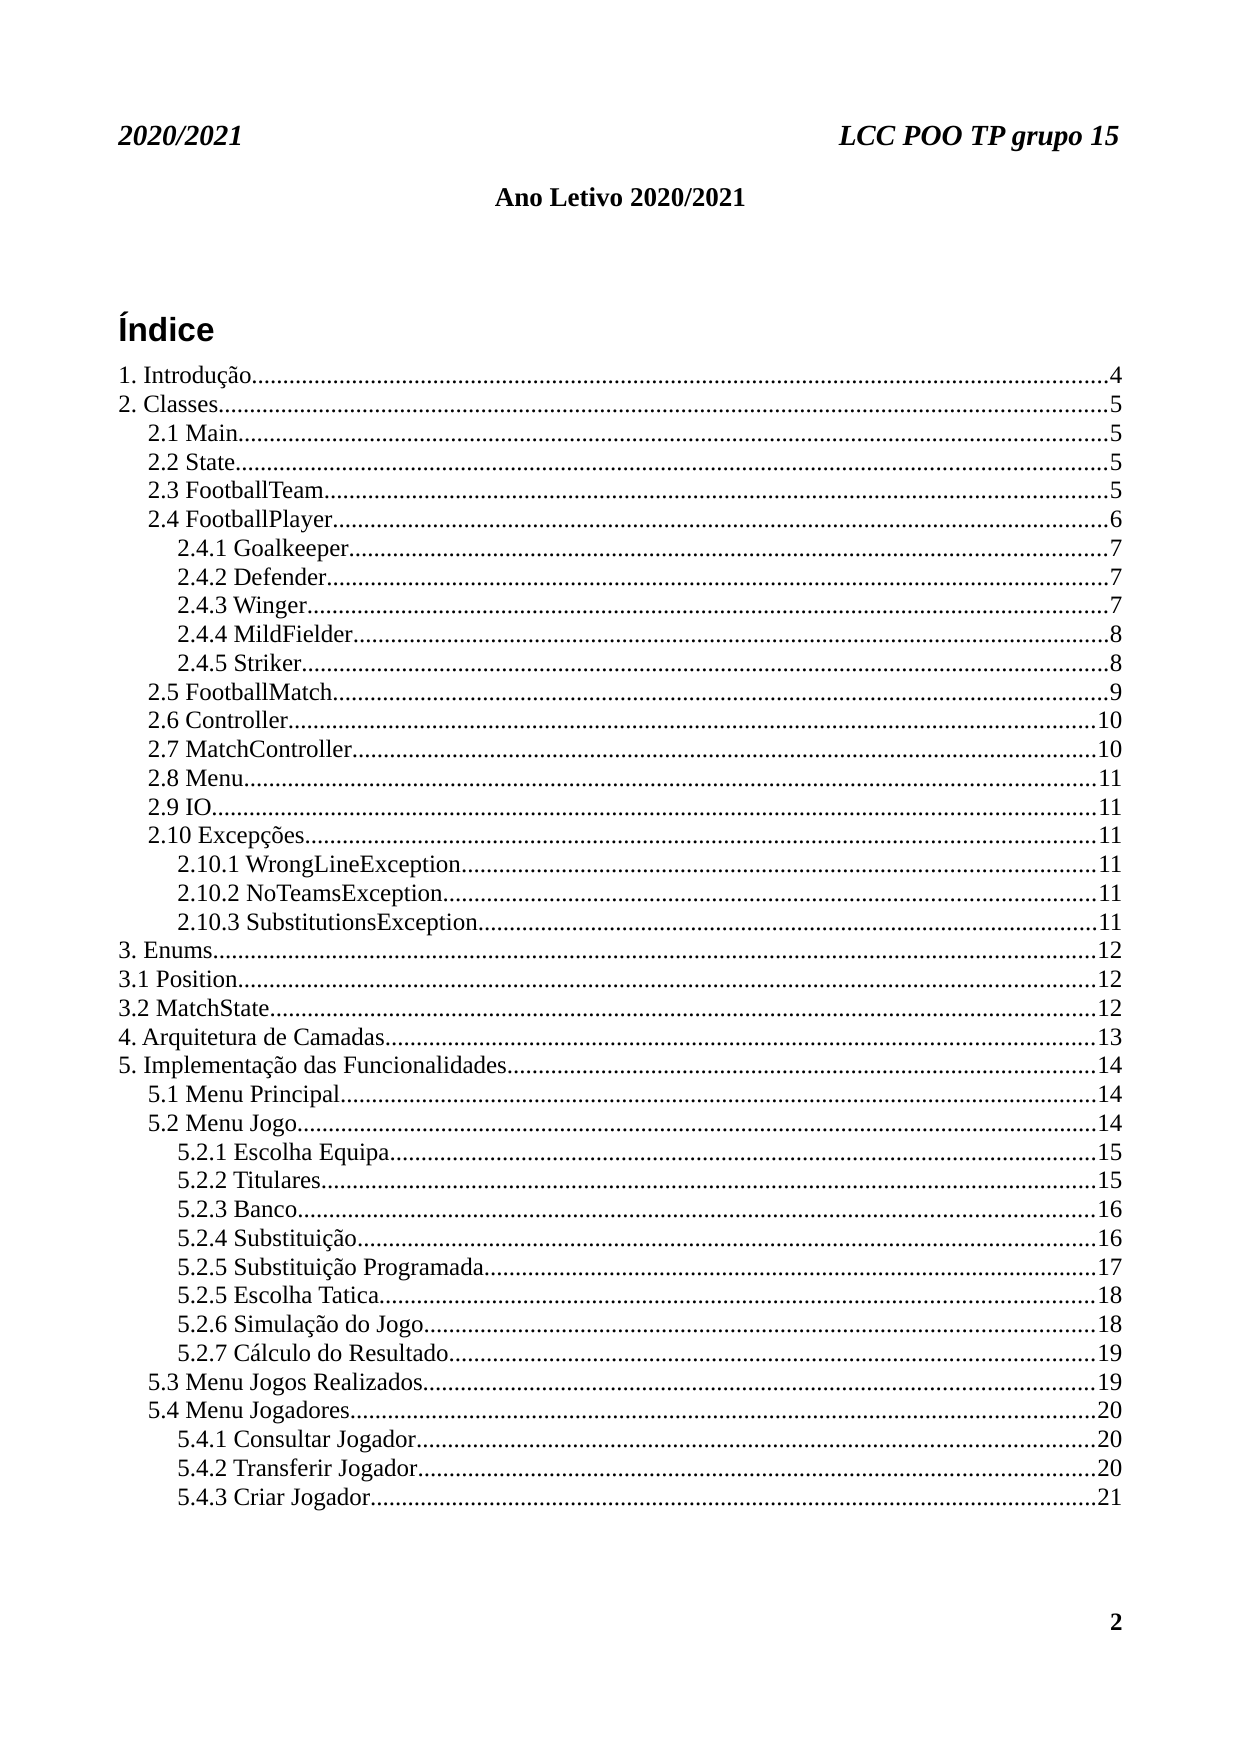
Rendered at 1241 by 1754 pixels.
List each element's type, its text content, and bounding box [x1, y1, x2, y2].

text 1. Introdução 4 [118, 361, 1122, 389]
text 2.4.5 Striker 8 [177, 648, 1122, 677]
text 5.2.7 Cálculo do Resultado 19 [177, 1338, 1122, 1367]
text 2.4.4 MildFielder 8 [177, 619, 1122, 648]
text 2.2 State 5 [148, 447, 1122, 476]
text 2.6 Controller 10 [148, 706, 1122, 734]
text 3. Enums 12 [118, 936, 1122, 964]
text 5.2.1 Escolha Equipa 15 [177, 1137, 1122, 1166]
text 5.2.2 Titulares 15 [177, 1166, 1122, 1194]
text 5.2.6 Simulação do Jogo 18 [177, 1309, 1122, 1338]
text Ano Letivo 2020/2021 [118, 181, 1122, 212]
text 5.4.3 Criar Jogador 21 [177, 1482, 1122, 1511]
text 2.10.3 SubstitutionsException 11 [177, 907, 1122, 936]
text 3.2 MatchState 12 [118, 993, 1122, 1022]
text 2.10.1 WrongLineException 11 [177, 849, 1122, 878]
text 2.10.2 NoTeamsException 11 [177, 878, 1122, 907]
text 2.9 IO 11 [148, 792, 1122, 821]
text 2.5 FootballMatch 9 [148, 677, 1122, 706]
text 2.1 Main 5 [148, 418, 1122, 447]
text 2. Classes 5 [118, 389, 1122, 418]
text 2.3 FootballTeam 5 [148, 476, 1122, 504]
text 2.4 FootballPlayer 6 [148, 504, 1122, 533]
text 2.7 MatchController 10 [148, 734, 1122, 763]
text 5.1 Menu Principal 14 [148, 1079, 1122, 1108]
text 5.2.5 Escolha Tatica 18 [177, 1281, 1122, 1309]
text 5. Implementação das Funcionalidades 14 [118, 1051, 1122, 1079]
text 5.2.4 Substituição 16 [177, 1223, 1122, 1252]
text 2.4.1 Goalkeeper 7 [177, 533, 1122, 562]
text 2.8 Menu 11 [148, 763, 1122, 792]
text 3.1 Position 12 [118, 964, 1122, 993]
text 2.4.2 Defender 7 [177, 562, 1122, 591]
text 5.4 Menu Jogadores 20 [148, 1396, 1122, 1424]
text 5.4.1 Consultar Jogador 20 [177, 1424, 1122, 1453]
text 5.3 Menu Jogos Realizados 19 [148, 1367, 1122, 1396]
text 5.4.2 Transferir Jogador 20 [177, 1453, 1122, 1482]
text 5.2.5 Substituição Programada 17 [177, 1252, 1122, 1281]
text 2.10 Excepções 11 [148, 821, 1122, 849]
subtitle Índice [118, 309, 1122, 348]
text 5.2 Menu Jogo 14 [148, 1108, 1122, 1137]
text 4. Arquitetura de Camadas 13 [118, 1022, 1122, 1051]
text 5.2.3 Banco 16 [177, 1194, 1122, 1223]
text 2.4.3 Winger 7 [177, 591, 1122, 619]
